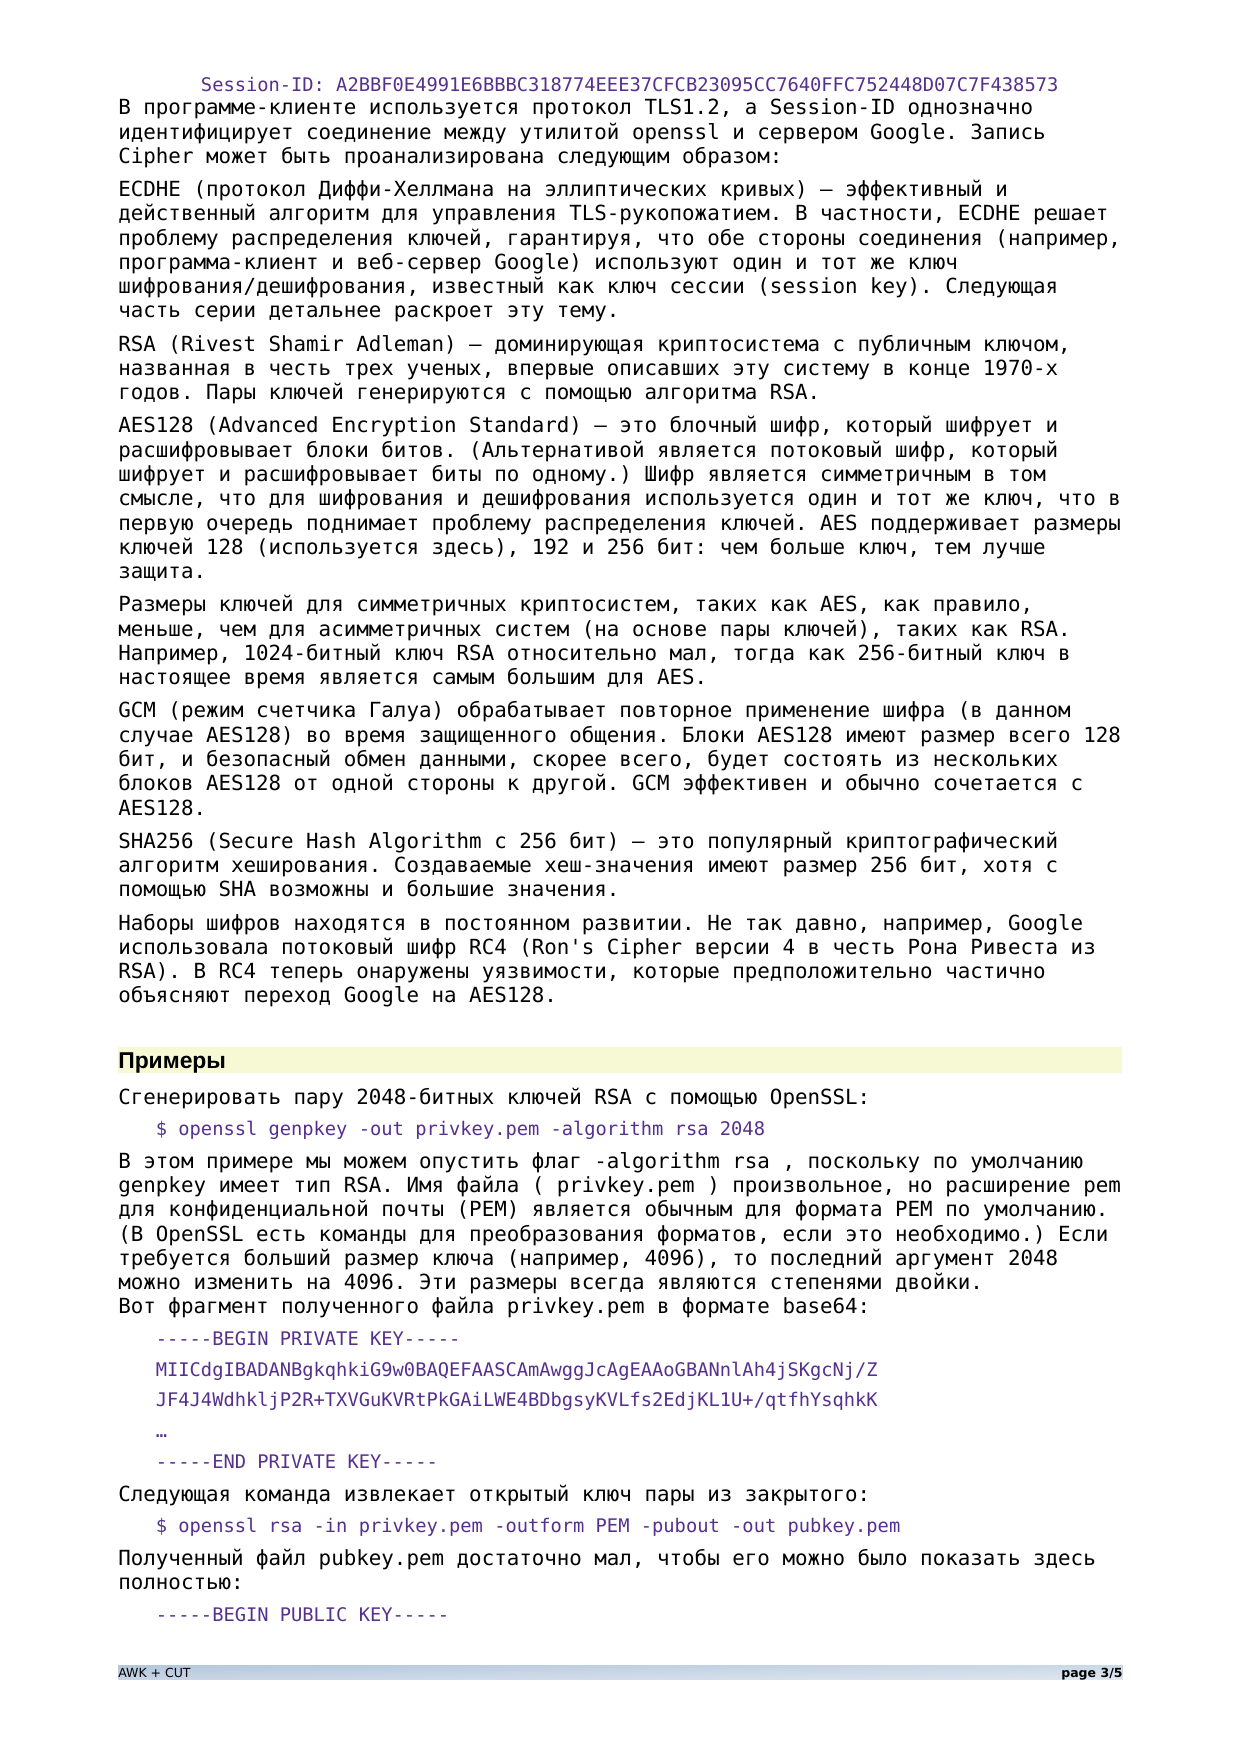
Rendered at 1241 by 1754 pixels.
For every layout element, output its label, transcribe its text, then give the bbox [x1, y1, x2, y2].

text Наборы шифров находятся в постоянном развитии. Не так давно, например, Google использовала потоковый шифр RC4 (Ron's Cipher версии 4 в честь Рона Ривеста из RSA). В RC4 теперь онаружены уязвимости, которые предположительно частично объясняют переход Google на AES128. [118, 911, 1122, 1008]
text Полученный файл pubkey.pem достаточно мал, чтобы его можно было показать здесь полностью: [118, 1546, 1122, 1594]
text MIICdgIBADANBgkqhkiG9w0BAQEFAASCAmAwggJcAgEAAoGBANnlAh4jSKgcNj/Z [118, 1359, 1122, 1381]
text GCM (режим счетчика Галуа) обрабатывает повторное применение шифра (в данном случае AES128) во время защищенного общения. Блоки AES128 имеют размер всего 128 бит, и безопасный обмен данными, скорее всего, будет состоять из нескольких блоков AES128 от одной стороны к другой. GCM эффективен и обычно сочетается с AES128. [118, 698, 1122, 820]
text ECDHE (протокол Диффи-Хеллмана на эллиптических кривых) — эффективный и действенный алгоритм для управления TLS-рукопожатием. В частности, ECDHE решает проблему распределения ключей, гарантируя, что обе стороны соединения (например, программа-клиент и веб-сервер Google) используют один и тот же ключ шифрования/дешифрования, известный как ключ сессии (session key). Следующая часть серии детальнее раскроет эту тему. [118, 177, 1122, 323]
text Session-ID: A2BBF0E4991E6BBBC318774EEE37CFCB23095CC7640FFC752448D07C7F438573 [118, 73, 1122, 95]
text … [118, 1420, 1122, 1442]
text Размеры ключей для симметричных криптосистем, таких как AES, как правило, меньше, чем для асимметричных систем (на основе пары ключей), таких как RSA. Например, 1024-битный ключ RSA относительно мал, тогда как 256-битный ключ в настоящее время является самым большим для AES. [118, 592, 1122, 689]
text Вот фрагмент полученного файла privkey.pem в формате base64: [118, 1294, 1122, 1319]
text $ openssl rsa -in privkey.pem -outform PEM -pubout -out pubkey.pem [118, 1515, 1122, 1537]
text -----BEGIN PRIVATE KEY----- [118, 1328, 1122, 1350]
text Следующая команда извлекает открытый ключ пары из закрытого: [118, 1482, 1122, 1506]
text Сгенерировать пару 2048-битных ключей RSA с помощью OpenSSL: [118, 1085, 1122, 1109]
text AES128 (Advanced Encryption Standard) — это блочный шифр, который шифрует и расшифровывает блоки битов. (Альтернативой является потоковый шифр, который шифрует и расшифровывает биты по одному.) Шифр ​​является симметричным в том смысле, что для шифрования и дешифрования используется один и тот же ключ, что в первую очередь поднимает проблему распределения ключей. AES поддерживает размеры ключей 128 (используется здесь), 192 и 256 бит: чем больше ключ, тем лучше защита. [118, 413, 1122, 583]
text В этом примере мы можем опустить флаг -algorithm rsa , поскольку по умолчанию genpkey имеет тип RSA. Имя файла ( privkey.pem ) произвольное, но расширение pem для конфиденциальной почты (PEM) является обычным для формата PEM по умолчанию. (В OpenSSL есть команды для преобразования форматов, если это необходимо.) Если требуется больший размер ключа (например, 4096), то последний аргумент 2048 можно изменить на 4096. Эти размеры всегда являются степенями двойки. [118, 1149, 1122, 1294]
text -----END PRIVATE KEY----- [118, 1451, 1122, 1473]
subtitle Примеры [118, 1047, 1122, 1073]
text $ openssl genpkey -out privkey.pem -algorithm rsa 2048 [118, 1118, 1122, 1140]
text SHA256 (Secure Hash Algorithm с 256 бит) — это популярный криптографический алгоритм хеширования. Создаваемые хеш-значения имеют размер 256 бит, хотя с помощью SHA возможны и большие значения. [118, 829, 1122, 902]
text -----BEGIN PUBLIC KEY----- [118, 1603, 1122, 1625]
text JF4J4WdhkljP2R+TXVGuKVRtPkGAiLWE4BDbgsyKVLfs2EdjKL1U+/qtfhYsqhkK [118, 1389, 1122, 1411]
text В программе-клиенте используется протокол TLS1.2, а Session-ID однозначно идентифицирует соединение между утилитой openssl и сервером Google. Запись Cipher может быть проанализирована следующим образом: [118, 95, 1122, 168]
text RSA (Rivest Shamir Adleman) — доминирующая криптосистема с публичным ключом, названная в честь трех ученых, впервые описавших эту систему в конце 1970-х годов. Пары ключей генерируются с помощью алгоритма RSA. [118, 332, 1122, 404]
